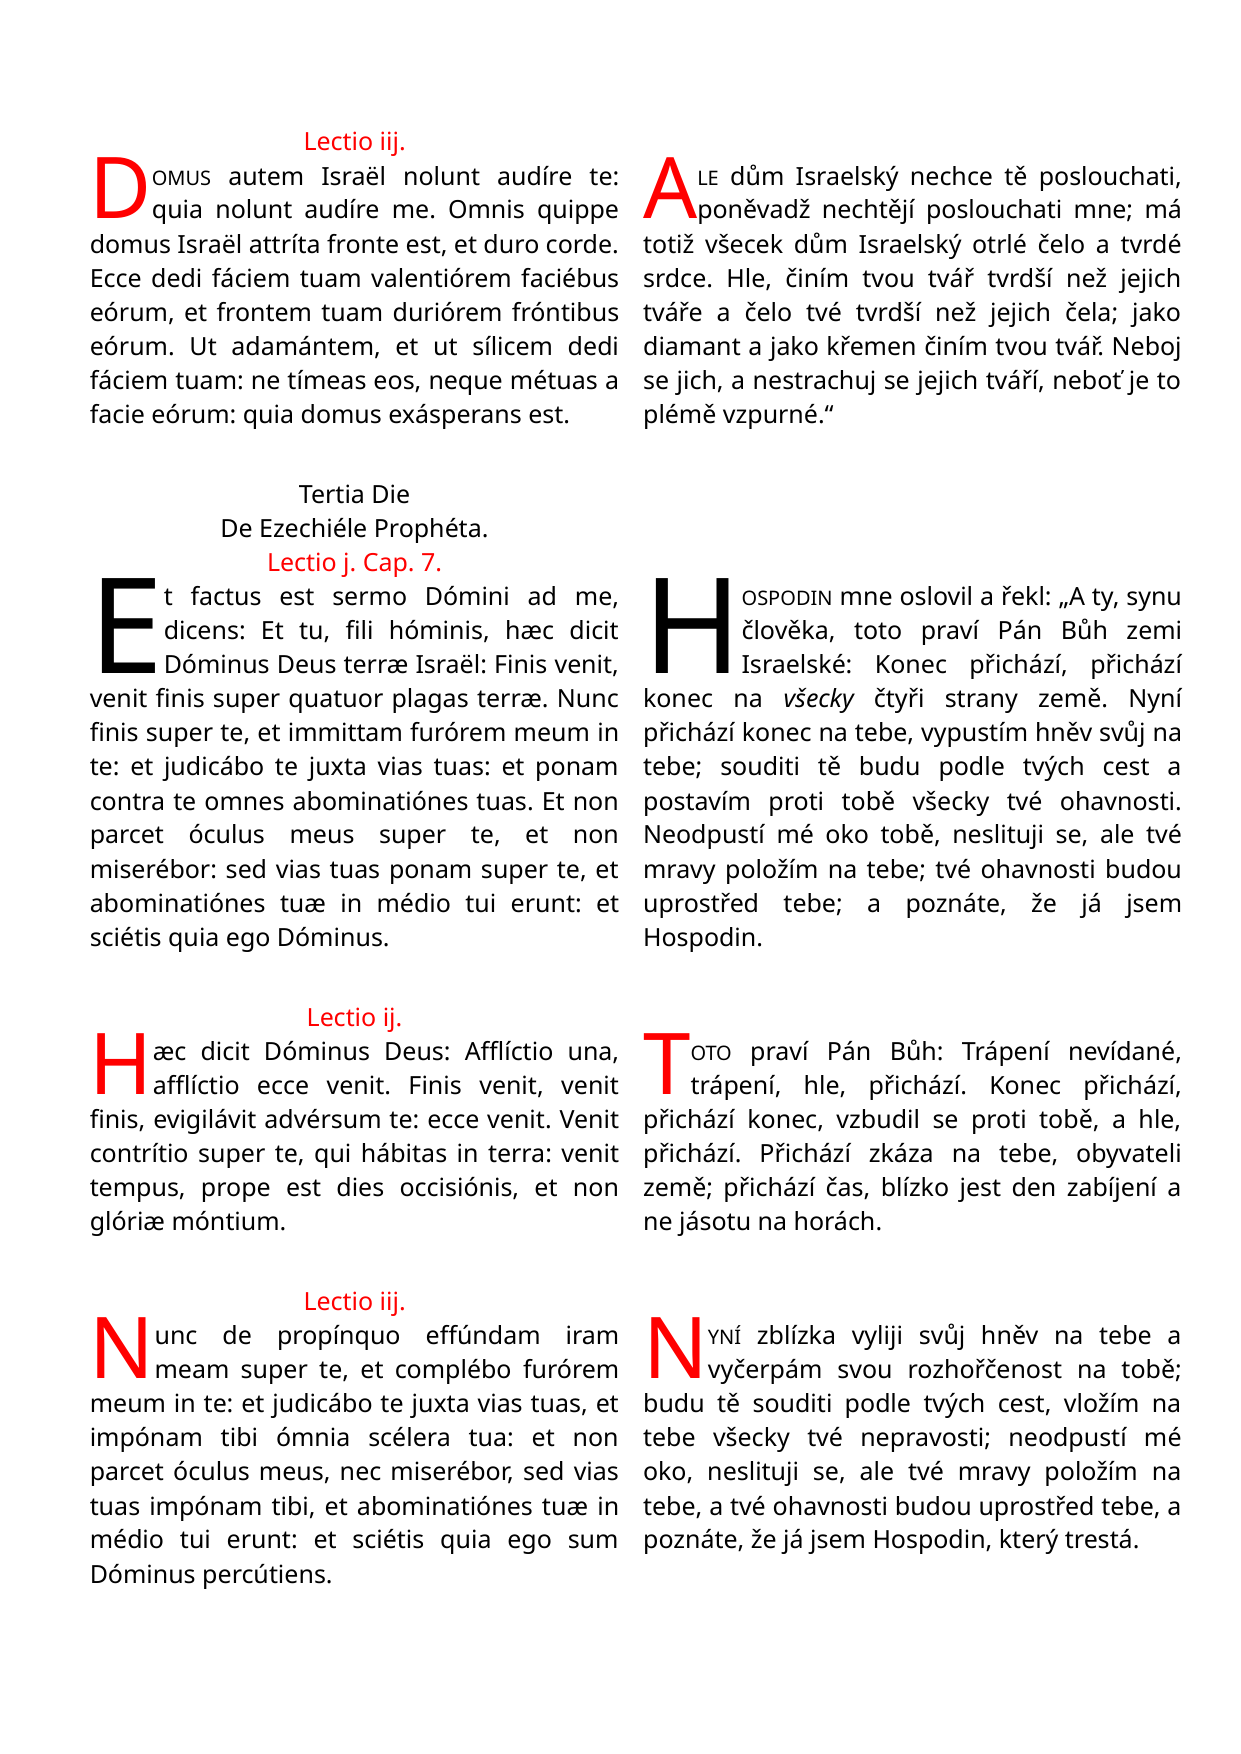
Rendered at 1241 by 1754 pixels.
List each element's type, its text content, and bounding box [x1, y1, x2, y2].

table_cell Lectio iij. Domus autem Israël nolunt audíre te: quia nolunt audíre me. Omnis quippe domus Israël attríta fronte est, et duro corde. Ecce dedi fáciem tuam valentiórem faciébus eórum, et frontem tuam duriórem fróntibus eórum. Ut adamántem, et ut sílicem dedi fáciem tuam: ne tímeas eos, neque métuas a facie eórum: quia domus exásperans est. [78, 118, 631, 471]
table_cell Lectio ij. Hæc dicit Dóminus Deus: Afflíctio una, afflíctio ecce venit. Finis venit, venit finis, evigilávit advérsum te: ecce venit. Venit contrítio super te, qui hábitas in terra: venit tempus, prope est dies occisiónis, et non glóriæ móntium. [78, 994, 631, 1278]
table_cell Tertia Die De Ezechiéle Prophéta. Lectio j. Cap. 7. Et factus est sermo Dómini ad me, dicens: Et tu, fili hóminis, hæc dicit Dóminus Deus terræ Israël: Finis venit, venit finis super quatuor plagas terræ. Nunc finis super te, et immittam furórem meum in te: et judicábo te juxta vias tuas: et ponam contra te omnes abominatiónes tuas. Et non parcet óculus meus super te, et non miserébor: sed vias tuas ponam super te, et abominatiónes tuæ in médio tui erunt: et sciétis quia ego Dóminus. [78, 471, 631, 993]
table_cell Toto praví Pán Bůh: Trápení nevídané, trápení, hle, přichází. Konec přichází, přichází konec, vzbudil se proti tobě, a hle, přichází. Přichází zkáza na tebe, obyvateli země; přichází čas, blízko jest den zabíjení a ne jásotu na horách. [631, 994, 1194, 1278]
table_cell Nyní zblízka vyliji svůj hněv na tebe a vyčerpám svou rozhořčenost na tobě; budu tě souditi podle tvých cest, vložím na tebe všecky tvé nepravosti; neodpustí mé oko, neslituji se, ale tvé mravy položím na tebe, a tvé ohavnosti budou uprostřed tebe, a poznáte, že já jsem Hospodin, který trestá. [631, 1278, 1194, 1630]
table_cell Lectio iij. Nunc de propínquo effúndam iram meam super te, et complébo furórem meum in te: et judicábo te juxta vias tuas, et impónam tibi ómnia scélera tua: et non parcet óculus meus, nec miserébor, sed vias tuas impónam tibi, et abominatiónes tuæ in médio tui erunt: et sciétis quia ego sum Dóminus percútiens. [78, 1278, 631, 1630]
table_cell Hospodin mne oslovil a řekl: „A ty, synu člověka, toto praví Pán Bůh zemi Israelské: Konec přichází, přichází konec na všecky čtyři strany země. Nyní přichází konec na tebe, vypustím hněv svůj na tebe; souditi tě budu podle tvých cest a postavím proti tobě všecky tvé ohavnosti. Neodpustí mé oko tobě, neslituji se, ale tvé mravy položím na tebe; tvé ohavnosti budou uprostřed tebe; a poznáte, že já jsem Hospodin. [631, 471, 1194, 993]
table_cell Ale dům Israelský nechce tě poslouchati, poněvadž nechtějí poslouchati mne; má totiž všecek dům Israelský otrlé čelo a tvrdé srdce. Hle, činím tvou tvář tvrdší než jejich tváře a čelo tvé tvrdší než jejich čela; jako diamant a jako křemen činím tvou tvář. Neboj se jich, a nestrachuj se jejich tváří, neboť je to plémě vzpurné.“ [631, 118, 1194, 471]
